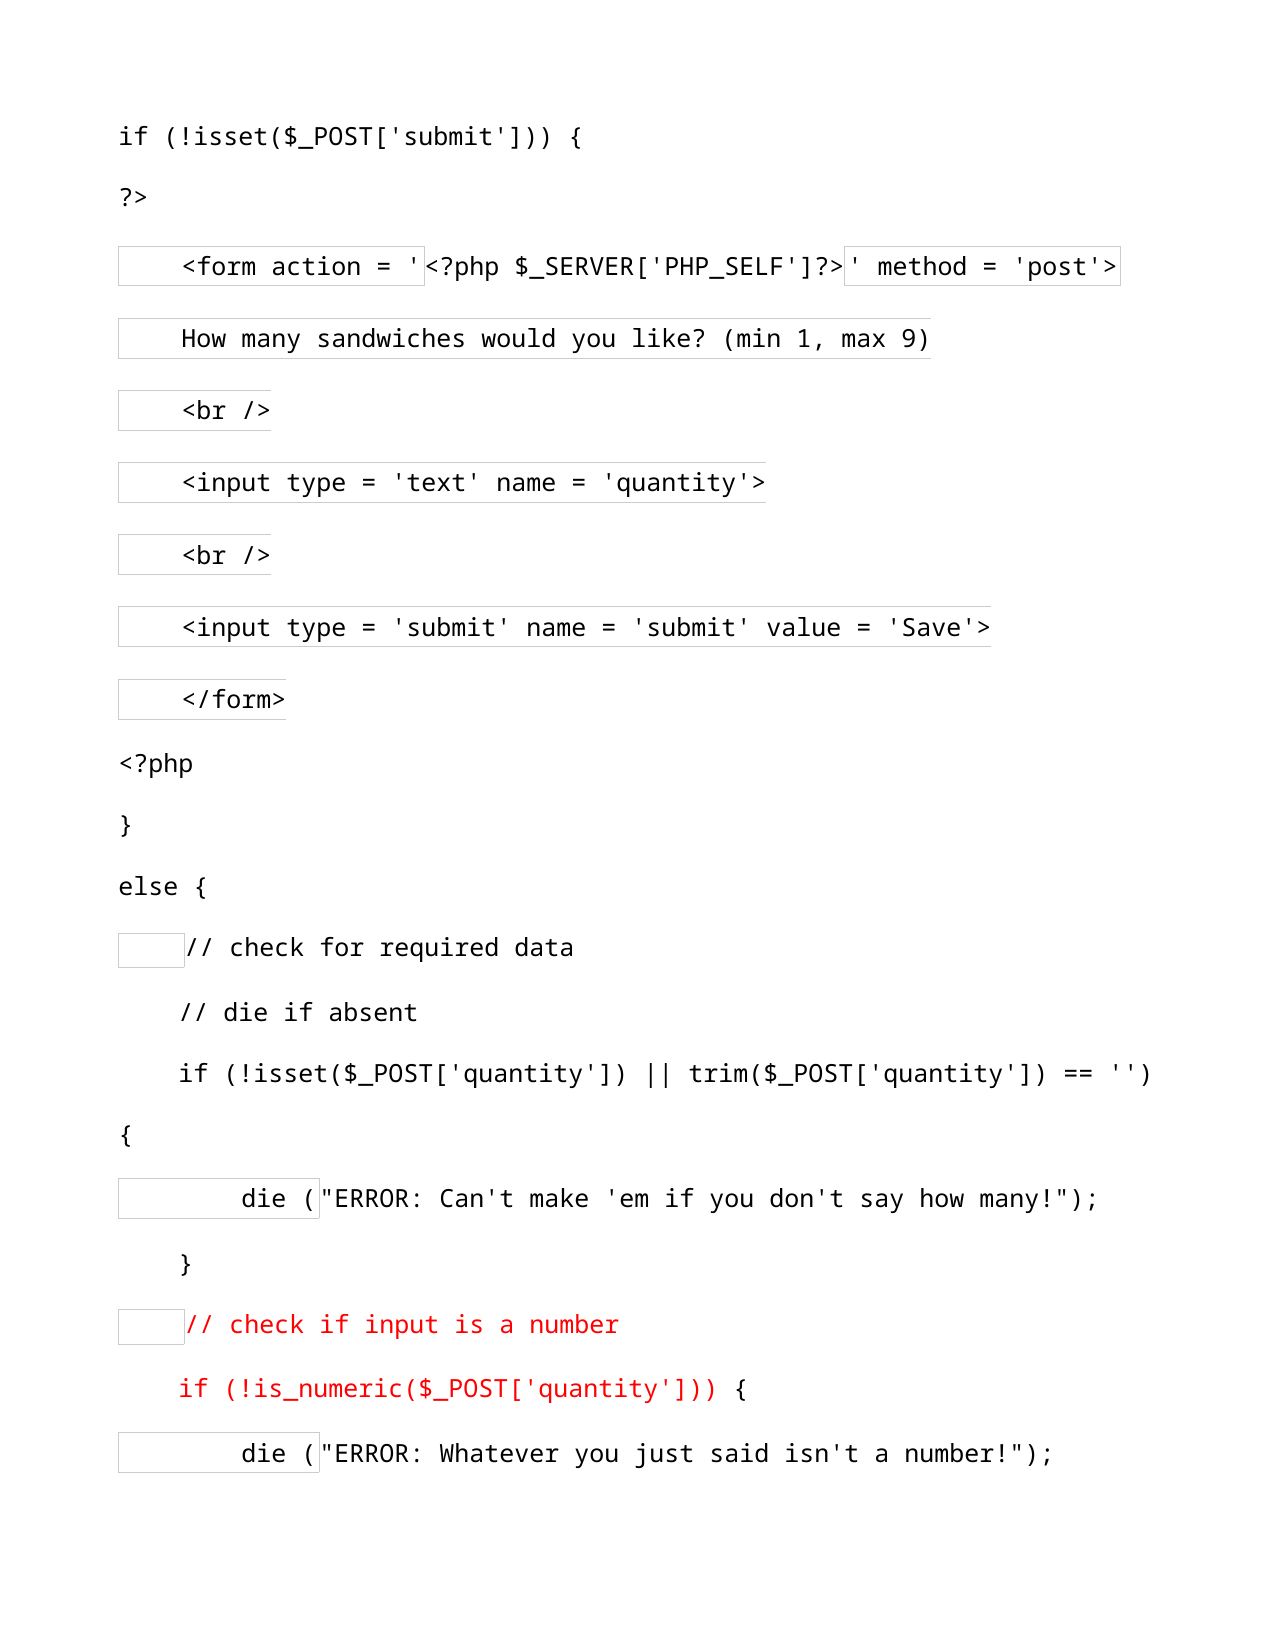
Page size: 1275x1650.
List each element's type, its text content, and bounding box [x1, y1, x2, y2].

text die ("ERROR: Can't make 'em if you don't say how many!"); } [118, 1178, 1157, 1279]
text How many sandwiches would you like? (min 1, max 9) <br /> <input type = 'text' name = 'quantity'> <br /> <input type = 'submit' name = 'submit' value = 'Save'> </form> <?php } else { [118, 318, 1157, 902]
text if (!isset($_POST['submit'])) { ?> <form action = '<?php $_SERVER['PHP_SELF']?>' method = 'post'> [118, 118, 1157, 286]
text // check if input is a number if (!is_numeric($_POST['quantity'])) { [118, 1306, 1157, 1405]
text "ERROR: Whatever you just said isn't a number!"); [320, 1432, 1157, 1472]
text // check for required data // die if absent if (!isset($_POST['quantity']) || trim($_POST['quantity']) == '') { [118, 930, 1157, 1151]
text die ( [119, 1433, 319, 1472]
